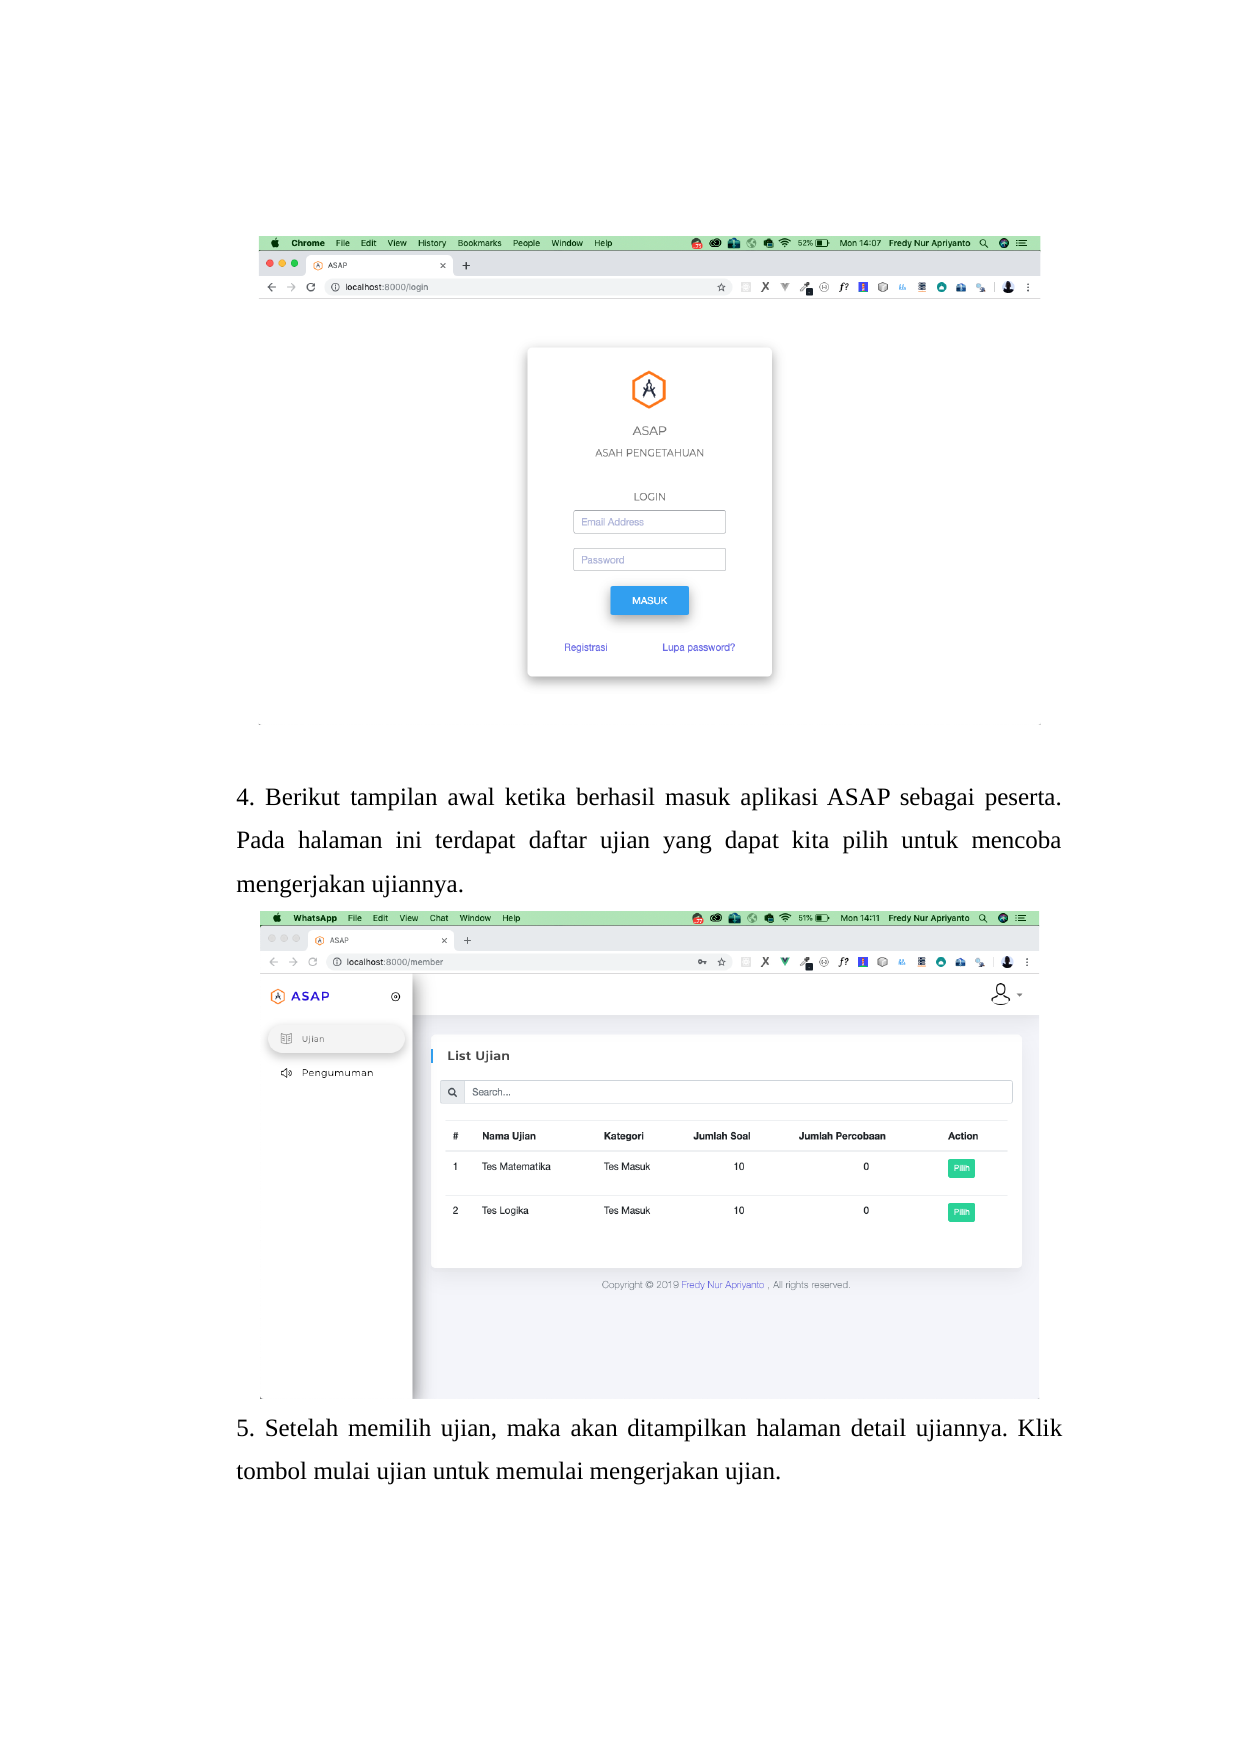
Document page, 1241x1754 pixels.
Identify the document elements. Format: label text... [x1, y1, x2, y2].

picture [258, 236, 1041, 725]
picture [260, 911, 1040, 1399]
text 5. Setelah memilih ujian, maka akan ditampilkan halaman detail ujiannya. Klik tombol mulai ujian untuk memulai mengerjakan ujian. [236, 1271, 1063, 1485]
text 4. Berikut tampilan awal ketika berhasil masuk aplikasi ASAP sebagai peserta. Pada halaman ini terdapat daftar ujian yang dapat kita pilih untuk mencoba mengerjakan ujiannya. [236, 782, 1063, 897]
